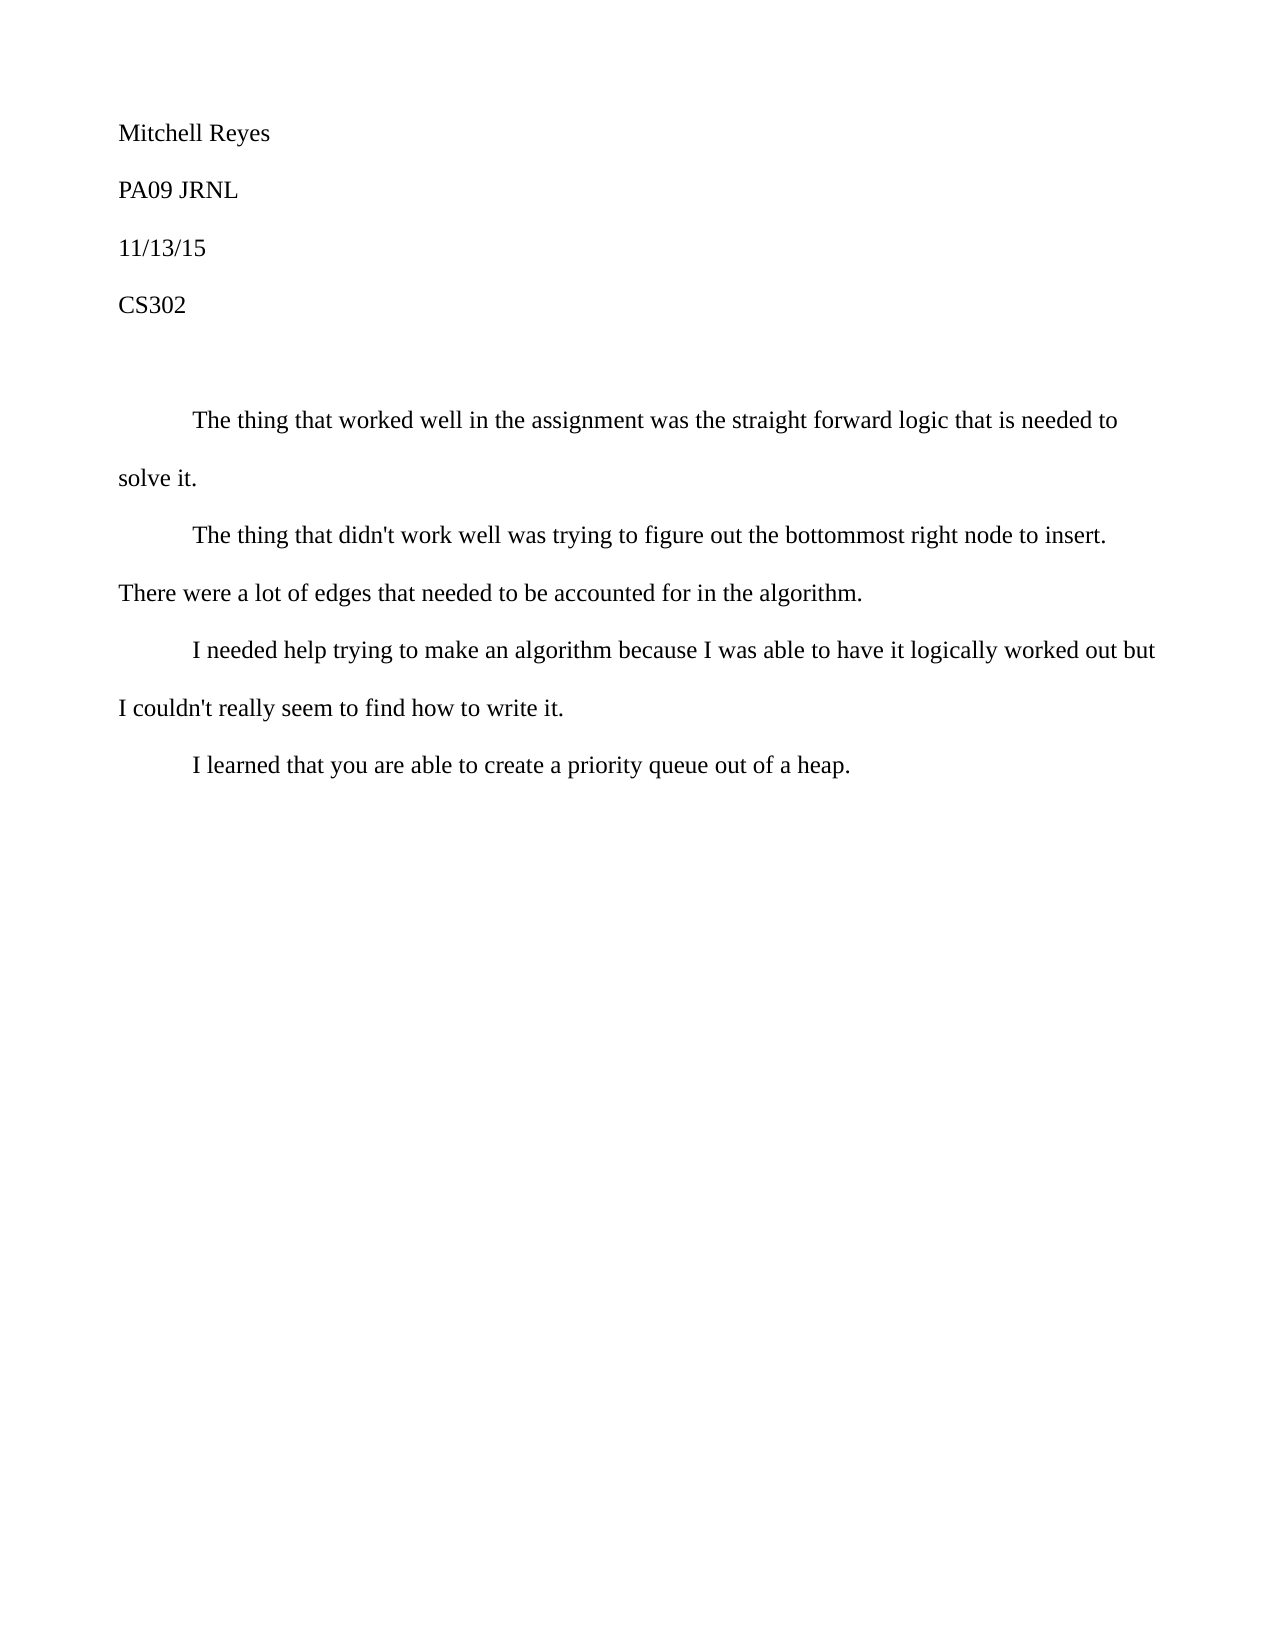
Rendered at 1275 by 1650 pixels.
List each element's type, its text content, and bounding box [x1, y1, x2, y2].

text Mitchell Reyes [118, 118, 1157, 147]
text The thing that didn't work well was trying to figure out the bottommost right node to insert. There were a lot of edges that needed to be accounted for in the algorithm. [118, 521, 1157, 607]
text I learned that you are able to create a priority queue out of a heap. [118, 751, 1157, 779]
text The thing that worked well in the assignment was the straight forward logic that is needed to solve it. [118, 406, 1157, 492]
text 11/13/15 [118, 233, 1157, 262]
text CS302 [118, 291, 1157, 319]
text PA09 JRNL [118, 176, 1157, 204]
text I needed help trying to make an algorithm because I was able to have it logically worked out but I couldn't really seem to find how to write it. [118, 636, 1157, 722]
